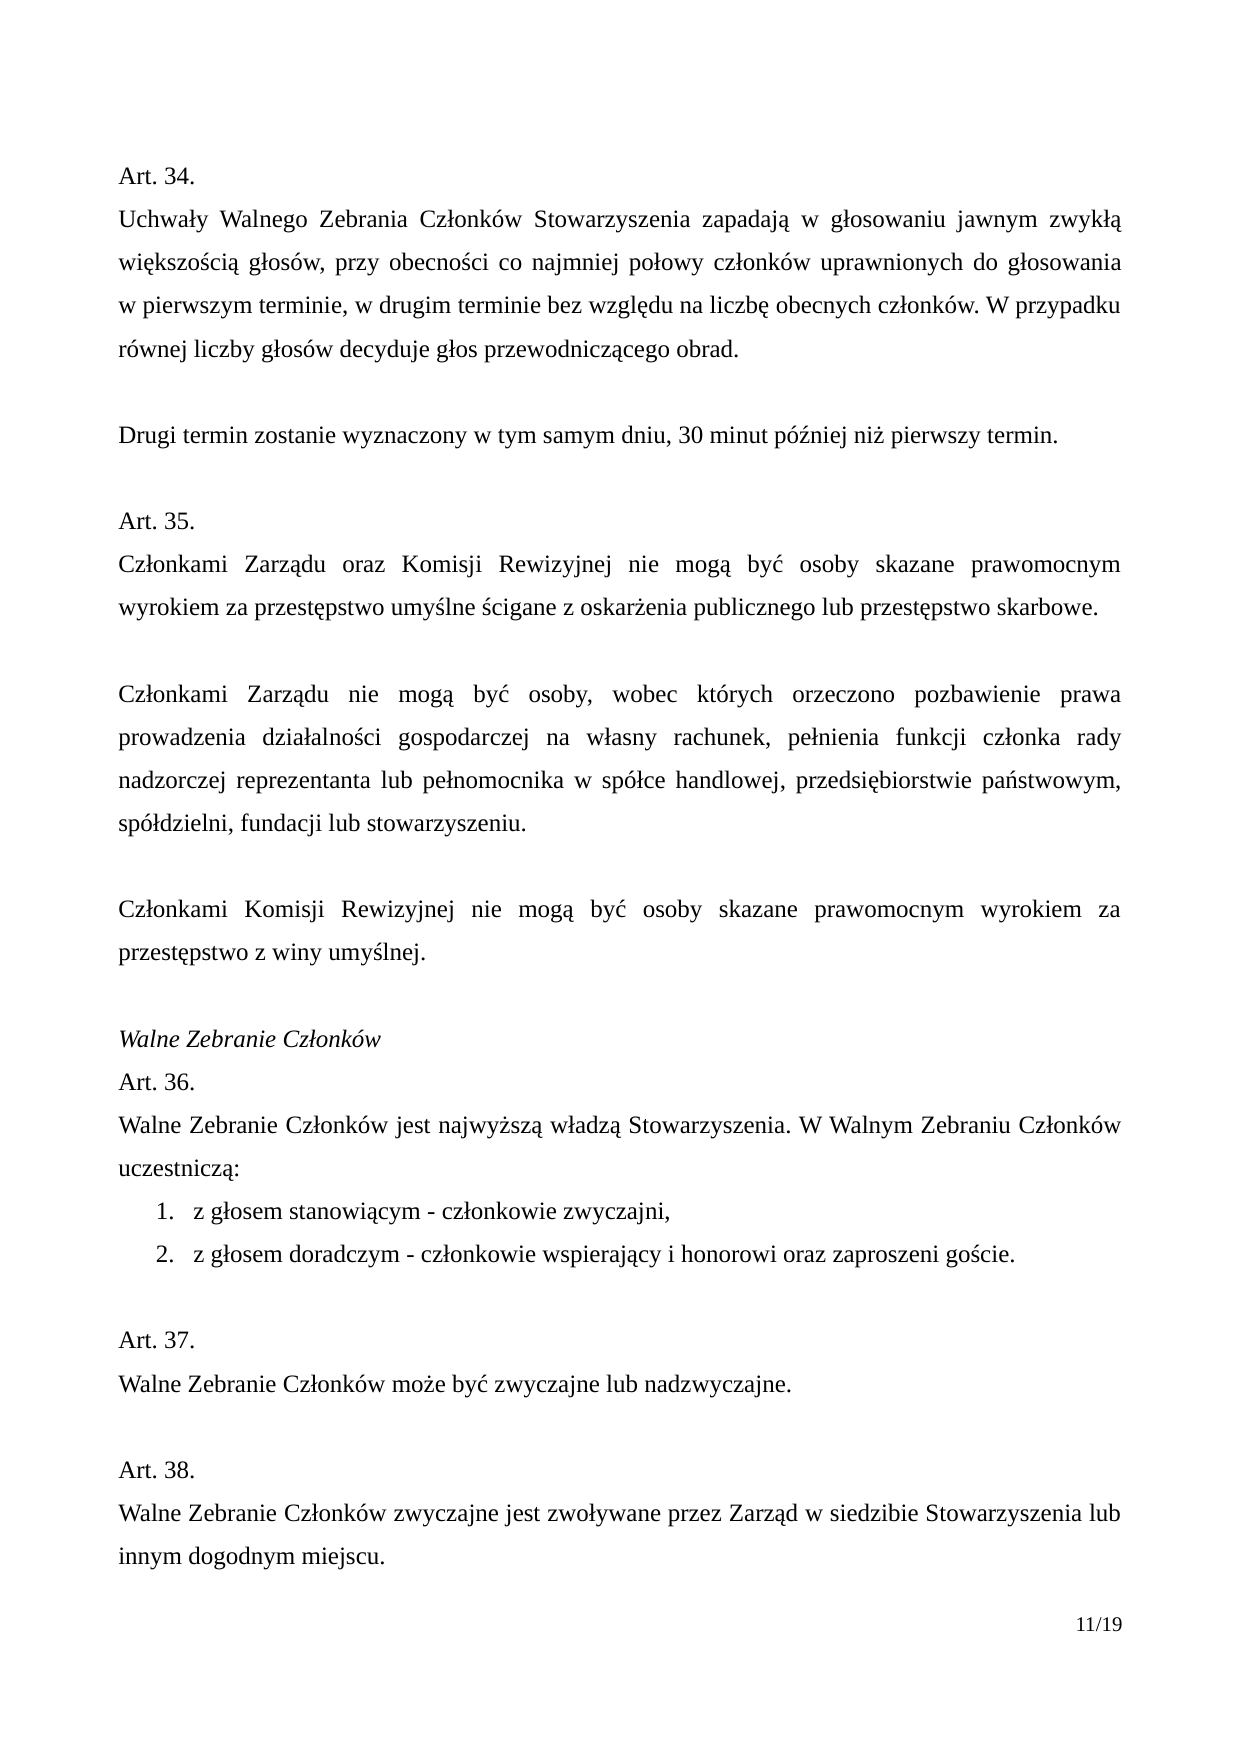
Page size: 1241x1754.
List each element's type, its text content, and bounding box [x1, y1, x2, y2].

text Art. 36. [118, 1067, 1122, 1096]
text Walne Zebranie Członków jest najwyższą władzą Stowarzyszenia. W Walnym Zebraniu Członków uczestniczą: [118, 1110, 1122, 1182]
list z głosem doradczym - członkowie wspierający i honorowi oraz zaproszeni goście. [156, 1239, 1122, 1268]
text Członkami Zarządu oraz Komisji Rewizyjnej nie mogą być osoby skazane prawomocnym wyrokiem za przestępstwo umyślne ścigane z oskarżenia publicznego lub przestępstwo skarbowe. [118, 549, 1122, 621]
text Drugi termin zostanie wyznaczony w tym samym dniu, 30 minut później niż pierwszy termin. [118, 420, 1122, 449]
text Walne Zebranie Członków zwyczajne jest zwoływane przez Zarząd w siedzibie Stowarzyszenia lub innym dogodnym miejscu. [118, 1498, 1122, 1570]
text Art. 34. [118, 161, 1122, 190]
text Członkami Komisji Rewizyjnej nie mogą być osoby skazane prawomocnym wyrokiem za przestępstwo z winy umyślnej. [118, 894, 1122, 966]
text Walne Zebranie Członków może być zwyczajne lub nadzwyczajne. [118, 1369, 1122, 1397]
text Walne Zebranie Członków [118, 1024, 1122, 1052]
text Członkami Zarządu nie mogą być osoby, wobec których orzeczono pozbawienie prawa prowadzenia działalności gospodarczej na własny rachunek, pełnienia funkcji członka rady nadzorczej reprezentanta lub pełnomocnika w spółce handlowej, przedsiębiorstwie państwowym, spółdzielni, fundacji lub stowarzyszeniu. [118, 679, 1122, 837]
text Uchwały Walnego Zebrania Członków Stowarzyszenia zapadają w głosowaniu jawnym zwykłą większością głosów, przy obecności co najmniej połowy członków uprawnionych do głosowania w pierwszym terminie, w drugim terminie bez względu na liczbę obecnych członków. W przypadku równej liczby głosów decyduje głos przewodniczącego obrad. [118, 204, 1122, 362]
list z głosem stanowiącym - członkowie zwyczajni, [156, 1196, 1122, 1225]
text Art. 35. [118, 506, 1122, 535]
text Art. 37. [118, 1326, 1122, 1354]
text Art. 38. [118, 1455, 1122, 1484]
